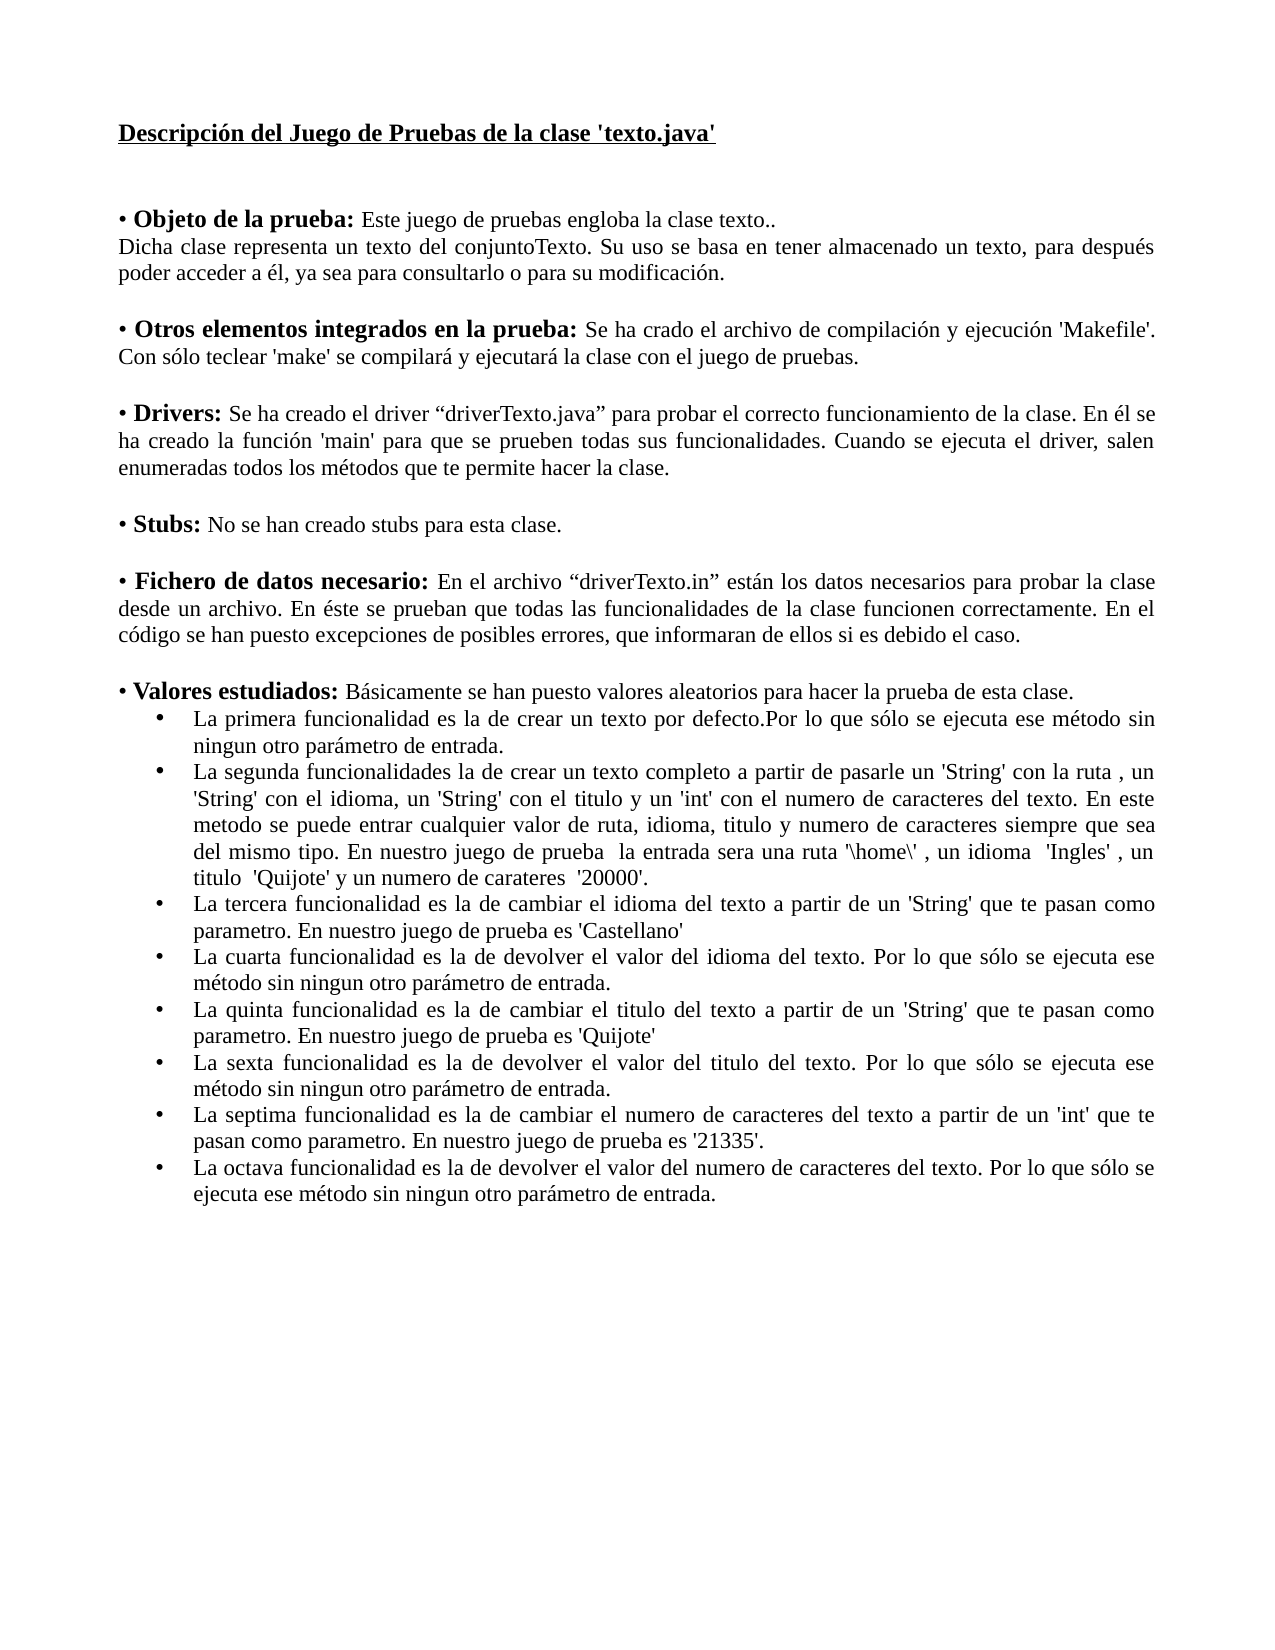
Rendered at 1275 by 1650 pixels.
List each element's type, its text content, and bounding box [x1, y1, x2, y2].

text Dicha clase representa un texto del conjuntoTexto. Su uso se basa en tener almacenado un texto, para después poder acceder a él, ya sea para consultarlo o para su modificación. [118, 233, 1157, 286]
list La tercera funcionalidad es la de cambiar el idioma del texto a partir de un 'String' que te pasan como parametro. En nuestro juego de prueba es 'Castellano' [156, 890, 1157, 943]
text Descripción del Juego de Pruebas de la clase 'texto.java' [118, 118, 1157, 147]
list La octava funcionalidad es la de devolver el valor del numero de caracteres del texto. Por lo que sólo se ejecuta ese método sin ningun otro parámetro de entrada. [156, 1154, 1157, 1207]
list La septima funcionalidad es la de cambiar el numero de caracteres del texto a partir de un 'int' que te pasan como parametro. En nuestro juego de prueba es '21335'. [156, 1101, 1157, 1154]
list La segunda funcionalidades la de crear un texto completo a partir de pasarle un 'String' con la ruta , un 'String' con el idioma, un 'String' con el titulo y un 'int' con el numero de caracteres del texto. En este metodo se puede entrar cualquier valor de ruta, idioma, titulo y numero de caracteres siempre que sea del mismo tipo. En nuestro juego de prueba la entrada sera una ruta '\home\' , un idioma 'Ingles' , un titulo 'Quijote' y un numero de carateres '20000'. [156, 758, 1157, 890]
list La sexta funcionalidad es la de devolver el valor del titulo del texto. Por lo que sólo se ejecuta ese método sin ningun otro parámetro de entrada. [156, 1048, 1157, 1101]
text • Valores estudiados: Básicamente se han puesto valores aleatorios para hacer la prueba de esta clase. [118, 676, 1157, 705]
text • Objeto de la prueba: Este juego de pruebas engloba la clase texto.. [118, 204, 1157, 233]
text • Fichero de datos necesario: En el archivo “driverTexto.in” están los datos necesarios para probar la clase desde un archivo. En éste se prueban que todas las funcionalidades de la clase funcionen correctamente. En el código se han puesto excepciones de posibles errores, que informaran de ellos si es debido el caso. [118, 566, 1157, 648]
text • Drivers: Se ha creado el driver “driverTexto.java” para probar el correcto funcionamiento de la clase. En él se ha creado la función 'main' para que se prueben todas sus funcionalidades. Cuando se ejecuta el driver, salen enumeradas todos los métodos que te permite hacer la clase. [118, 398, 1157, 480]
list La cuarta funcionalidad es la de devolver el valor del idioma del texto. Por lo que sólo se ejecuta ese método sin ningun otro parámetro de entrada. [156, 943, 1157, 996]
list La quinta funcionalidad es la de cambiar el titulo del texto a partir de un 'String' que te pasan como parametro. En nuestro juego de prueba es 'Quijote' [156, 996, 1157, 1048]
text • Otros elementos integrados en la prueba: Se ha crado el archivo de compilación y ejecución 'Makefile'. Con sólo teclear 'make' se compilará y ejecutará la clase con el juego de pruebas. [118, 314, 1157, 370]
text • Stubs: No se han creado stubs para esta clase. [118, 509, 1157, 537]
list La primera funcionalidad es la de crear un texto por defecto.Por lo que sólo se ejecuta ese método sin ningun otro parámetro de entrada. [156, 705, 1157, 758]
